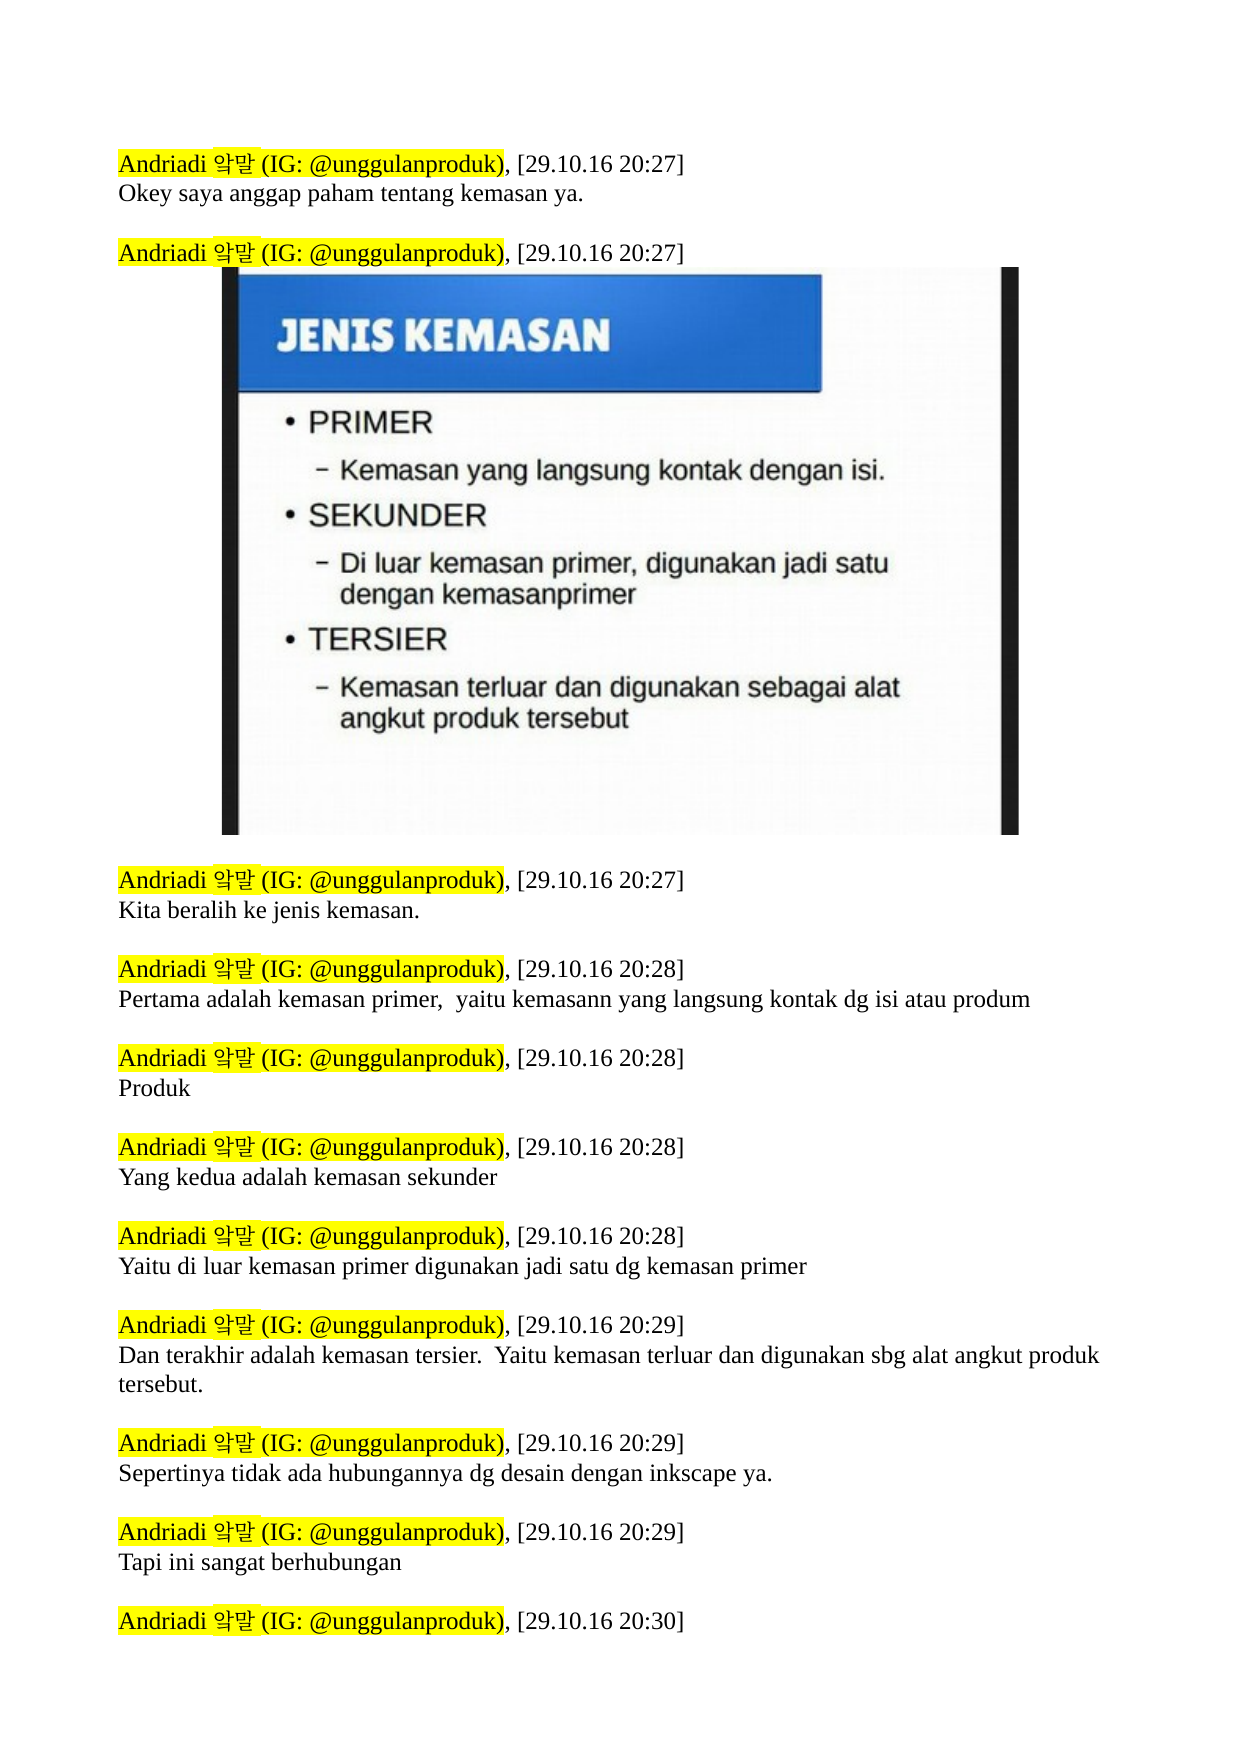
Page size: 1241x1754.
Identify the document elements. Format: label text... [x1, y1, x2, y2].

text Andriadi 앜말 (IG: @unggulanproduk), [29.10.16 20:28] [118, 1219, 1122, 1251]
text Andriadi 앜말 (IG: @unggulanproduk), [29.10.16 20:27] [118, 236, 1122, 267]
picture [221, 267, 1019, 835]
text Sepertinya tidak ada hubungannya dg desain dengan inkscape ya. [118, 1458, 1122, 1486]
text Produk [118, 1073, 1122, 1102]
text Andriadi 앜말 (IG: @unggulanproduk), [29.10.16 20:28] [118, 1131, 1122, 1162]
text Andriadi 앜말 (IG: @unggulanproduk), [29.10.16 20:27] [118, 864, 1122, 895]
text Tapi ini sangat berhubungan [118, 1547, 1122, 1575]
text Andriadi 앜말 (IG: @unggulanproduk), [29.10.16 20:28] [118, 1042, 1122, 1073]
text Andriadi 앜말 (IG: @unggulanproduk), [29.10.16 20:30] [118, 1604, 1122, 1636]
text Okey saya anggap paham tentang kemasan ya. [118, 178, 1122, 207]
text Andriadi 앜말 (IG: @unggulanproduk), [29.10.16 20:29] [118, 1515, 1122, 1547]
text Andriadi 앜말 (IG: @unggulanproduk), [29.10.16 20:27] [118, 147, 1122, 178]
text Pertama adalah kemasan primer, yaitu kemasann yang langsung kontak dg isi atau produm [118, 984, 1122, 1013]
text Kita beralih ke jenis kemasan. [118, 895, 1122, 924]
text Andriadi 앜말 (IG: @unggulanproduk), [29.10.16 20:29] [118, 1308, 1122, 1340]
text Yaitu di luar kemasan primer digunakan jadi satu dg kemasan primer [118, 1251, 1122, 1280]
text Yang kedua adalah kemasan sekunder [118, 1162, 1122, 1191]
text Andriadi 앜말 (IG: @unggulanproduk), [29.10.16 20:28] [118, 953, 1122, 984]
text Dan terakhir adalah kemasan tersier. Yaitu kemasan terluar dan digunakan sbg alat angkut produk tersebut. [118, 1340, 1122, 1397]
text Andriadi 앜말 (IG: @unggulanproduk), [29.10.16 20:29] [118, 1426, 1122, 1458]
